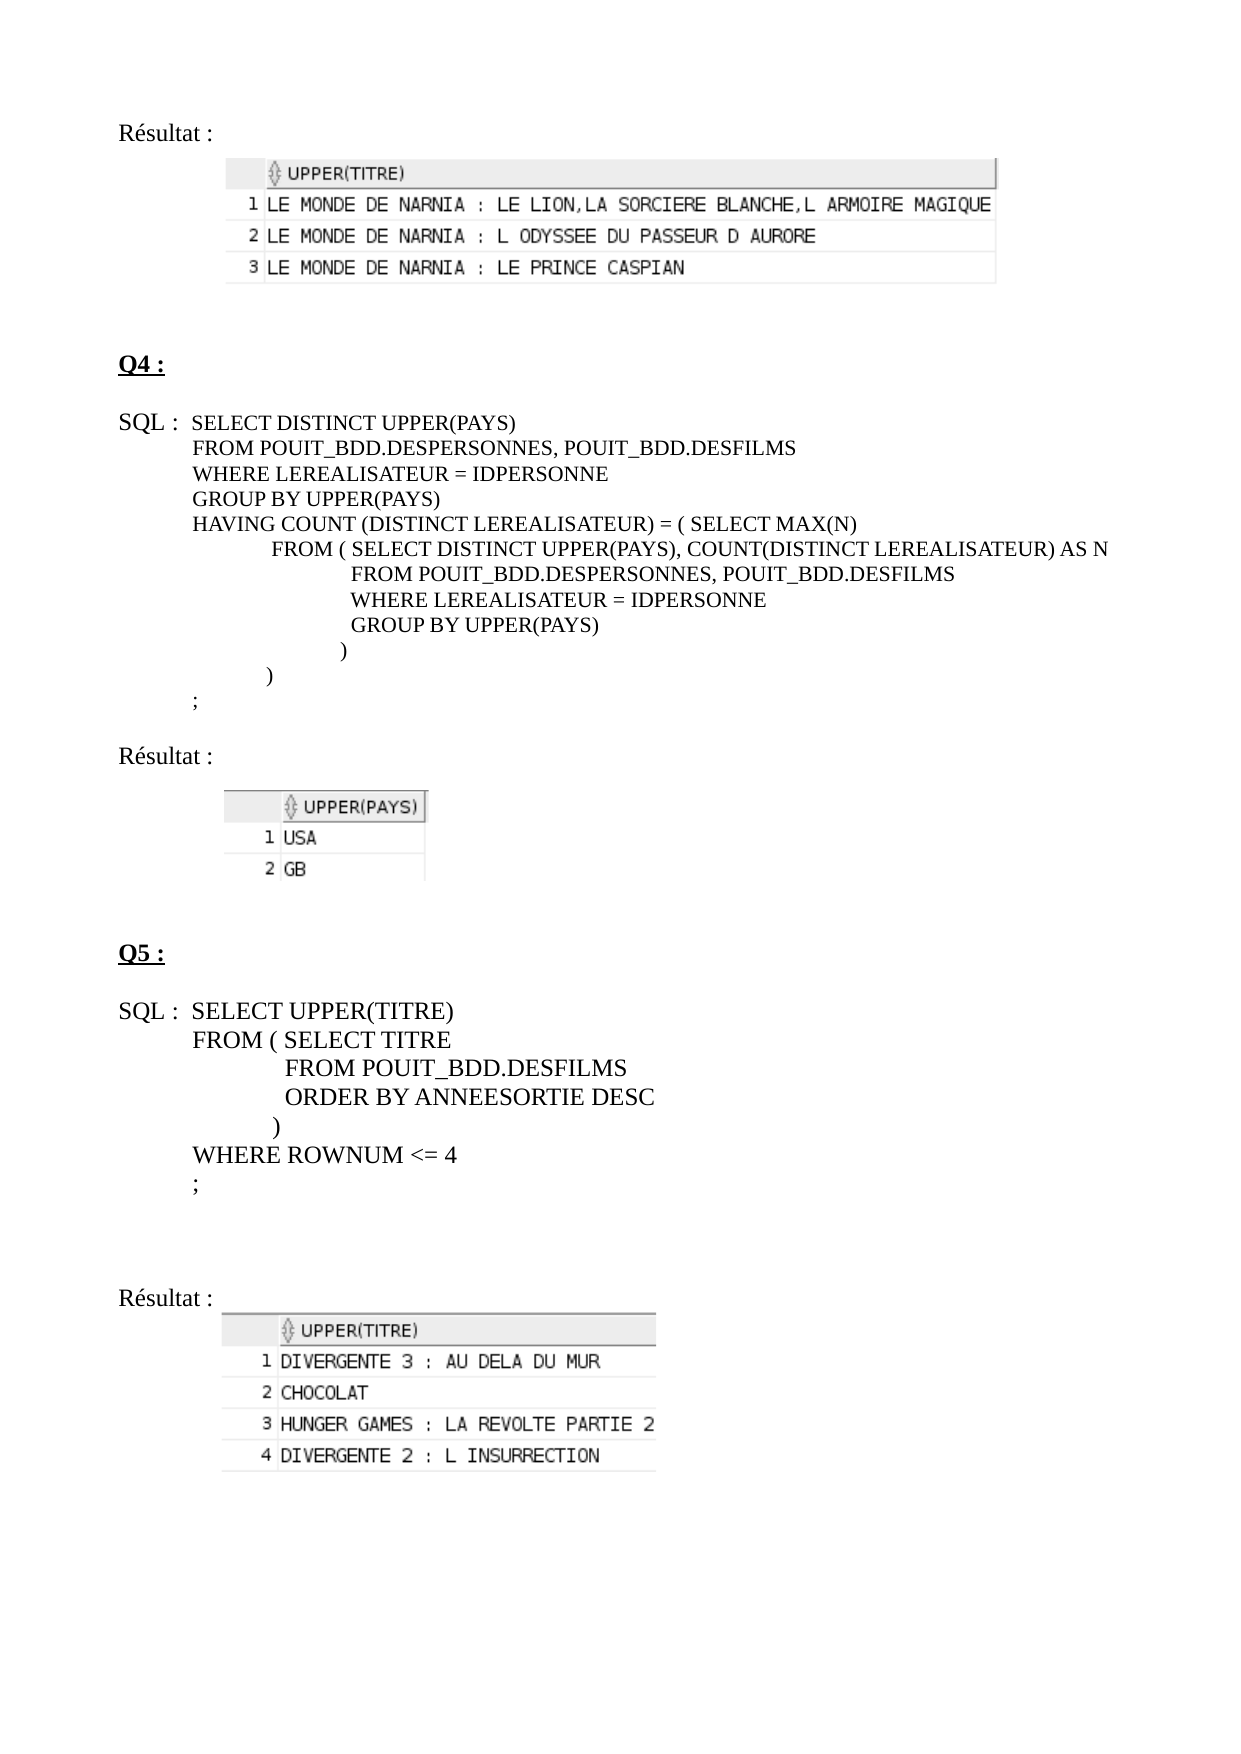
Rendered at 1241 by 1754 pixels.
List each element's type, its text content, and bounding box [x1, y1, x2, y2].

picture [221, 1312, 657, 1472]
text Résultat : [118, 118, 1122, 147]
text ) [118, 637, 1122, 662]
picture [225, 158, 999, 292]
text Résultat : [118, 741, 1122, 770]
text GROUP BY UPPER(PAYS) [118, 612, 1122, 637]
text WHERE LEREALISATEUR = IDPERSONNE [118, 461, 1122, 486]
text ) [118, 1111, 1122, 1140]
text Q5 : [118, 938, 1122, 967]
text ORDER BY ANNEESORTIE DESC [118, 1082, 1122, 1111]
text Résultat : [118, 1283, 1122, 1312]
text WHERE ROWNUM <= 4 [118, 1140, 1122, 1168]
text ) [118, 662, 1122, 687]
text GROUP BY UPPER(PAYS) [118, 486, 1122, 511]
text FROM POUIT_BDD.DESPERSONNES, POUIT_BDD.DESFILMS [118, 435, 1122, 461]
text ; [118, 687, 1122, 713]
text FROM POUIT_BDD.DESPERSONNES, POUIT_BDD.DESFILMS [118, 561, 1122, 587]
text SQL : SELECT UPPER(TITRE) [118, 996, 1122, 1025]
picture [224, 790, 429, 881]
text ; [118, 1168, 1122, 1197]
text HAVING COUNT (DISTINCT LEREALISATEUR) = ( SELECT MAX(N) [118, 511, 1122, 536]
text Q4 : [118, 349, 1122, 378]
text SQL : SELECT DISTINCT UPPER(PAYS) [118, 407, 1122, 435]
text FROM POUIT_BDD.DESFILMS [118, 1053, 1122, 1082]
text FROM ( SELECT DISTINCT UPPER(PAYS), COUNT(DISTINCT LEREALISATEUR) AS N [118, 536, 1122, 561]
text FROM ( SELECT TITRE [118, 1025, 1122, 1053]
text WHERE LEREALISATEUR = IDPERSONNE [118, 587, 1122, 612]
